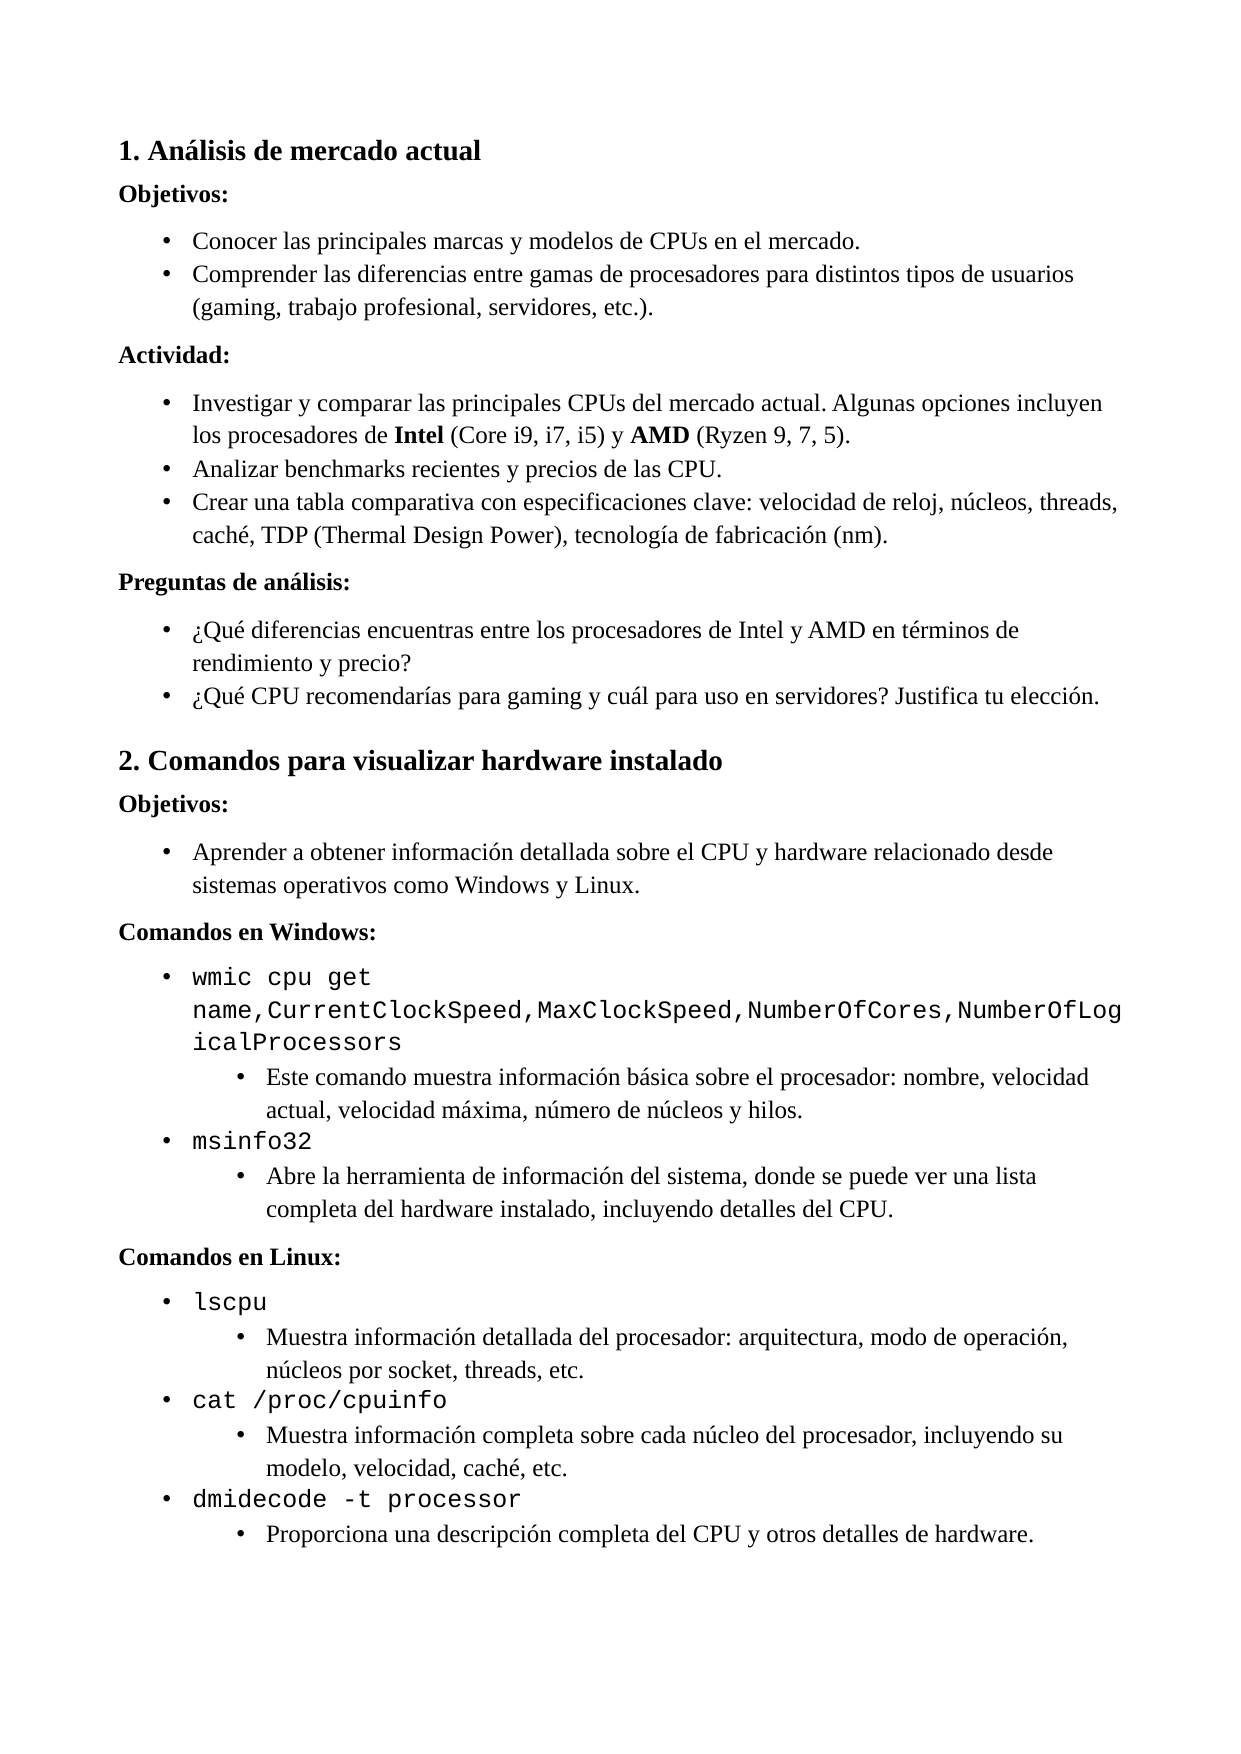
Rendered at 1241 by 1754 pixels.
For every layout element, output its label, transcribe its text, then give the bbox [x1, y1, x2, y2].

list Muestra información completa sobre cada núcleo del procesador, incluyendo su modelo, velocidad, caché, etc. [236, 1420, 1122, 1482]
list Este comando muestra información básica sobre el procesador: nombre, velocidad actual, velocidad máxima, número de núcleos y hilos. [236, 1062, 1122, 1124]
list msinfo32 [162, 1128, 1122, 1157]
list cat /proc/cpuinfo [162, 1388, 1122, 1416]
text Comandos en Linux: [118, 1242, 1122, 1270]
list dmidecode -t processor [162, 1486, 1122, 1515]
text Objetivos: [118, 179, 1122, 207]
list Crear una tabla comparativa con especificaciones clave: velocidad de reloj, núcleos, threads, caché, TDP (Thermal Design Power), tecnología de fabricación (nm). [162, 487, 1122, 548]
list Abre la herramienta de información del sistema, donde se puede ver una lista completa del hardware instalado, incluyendo detalles del CPU. [236, 1161, 1122, 1223]
list wmic cpu get name,CurrentClockSpeed,MaxClockSpeed,NumberOfCores,NumberOfLogicalProcessors [162, 965, 1122, 1058]
text Preguntas de análisis: [118, 567, 1122, 596]
list lscpu [162, 1289, 1122, 1318]
list Investigar y comparar las principales CPUs del mercado actual. Algunas opciones incluyen los procesadores de Intel (Core i9, i7, i5) y AMD (Ryzen 9, 7, 5). [162, 388, 1122, 449]
list ¿Qué CPU recomendarías para gaming y cuál para uso en servidores? Justifica tu elección. [162, 681, 1122, 710]
text Objetivos: [118, 789, 1122, 818]
list Analizar benchmarks recientes y precios de las CPU. [162, 454, 1122, 482]
list Aprender a obtener información detallada sobre el CPU y hardware relacionado desde sistemas operativos como Windows y Linux. [162, 837, 1122, 898]
list ¿Qué diferencias encuentras entre los procesadores de Intel y AMD en términos de rendimiento y precio? [162, 615, 1122, 677]
text Comandos en Windows: [118, 917, 1122, 946]
subtitle 1. Análisis de mercado actual [118, 133, 1122, 166]
list Muestra información detallada del procesador: arquitectura, modo de operación, núcleos por socket, threads, etc. [236, 1322, 1122, 1383]
list Proporciona una descripción completa del CPU y otros detalles de hardware. [236, 1519, 1122, 1548]
subtitle 2. Comandos para visualizar hardware instalado [118, 743, 1122, 777]
list Conocer las principales marcas y modelos de CPUs en el mercado. [162, 226, 1122, 255]
list Comprender las diferencias entre gamas de procesadores para distintos tipos de usuarios (gaming, trabajo profesional, servidores, etc.). [162, 259, 1122, 321]
text Actividad: [118, 340, 1122, 369]
